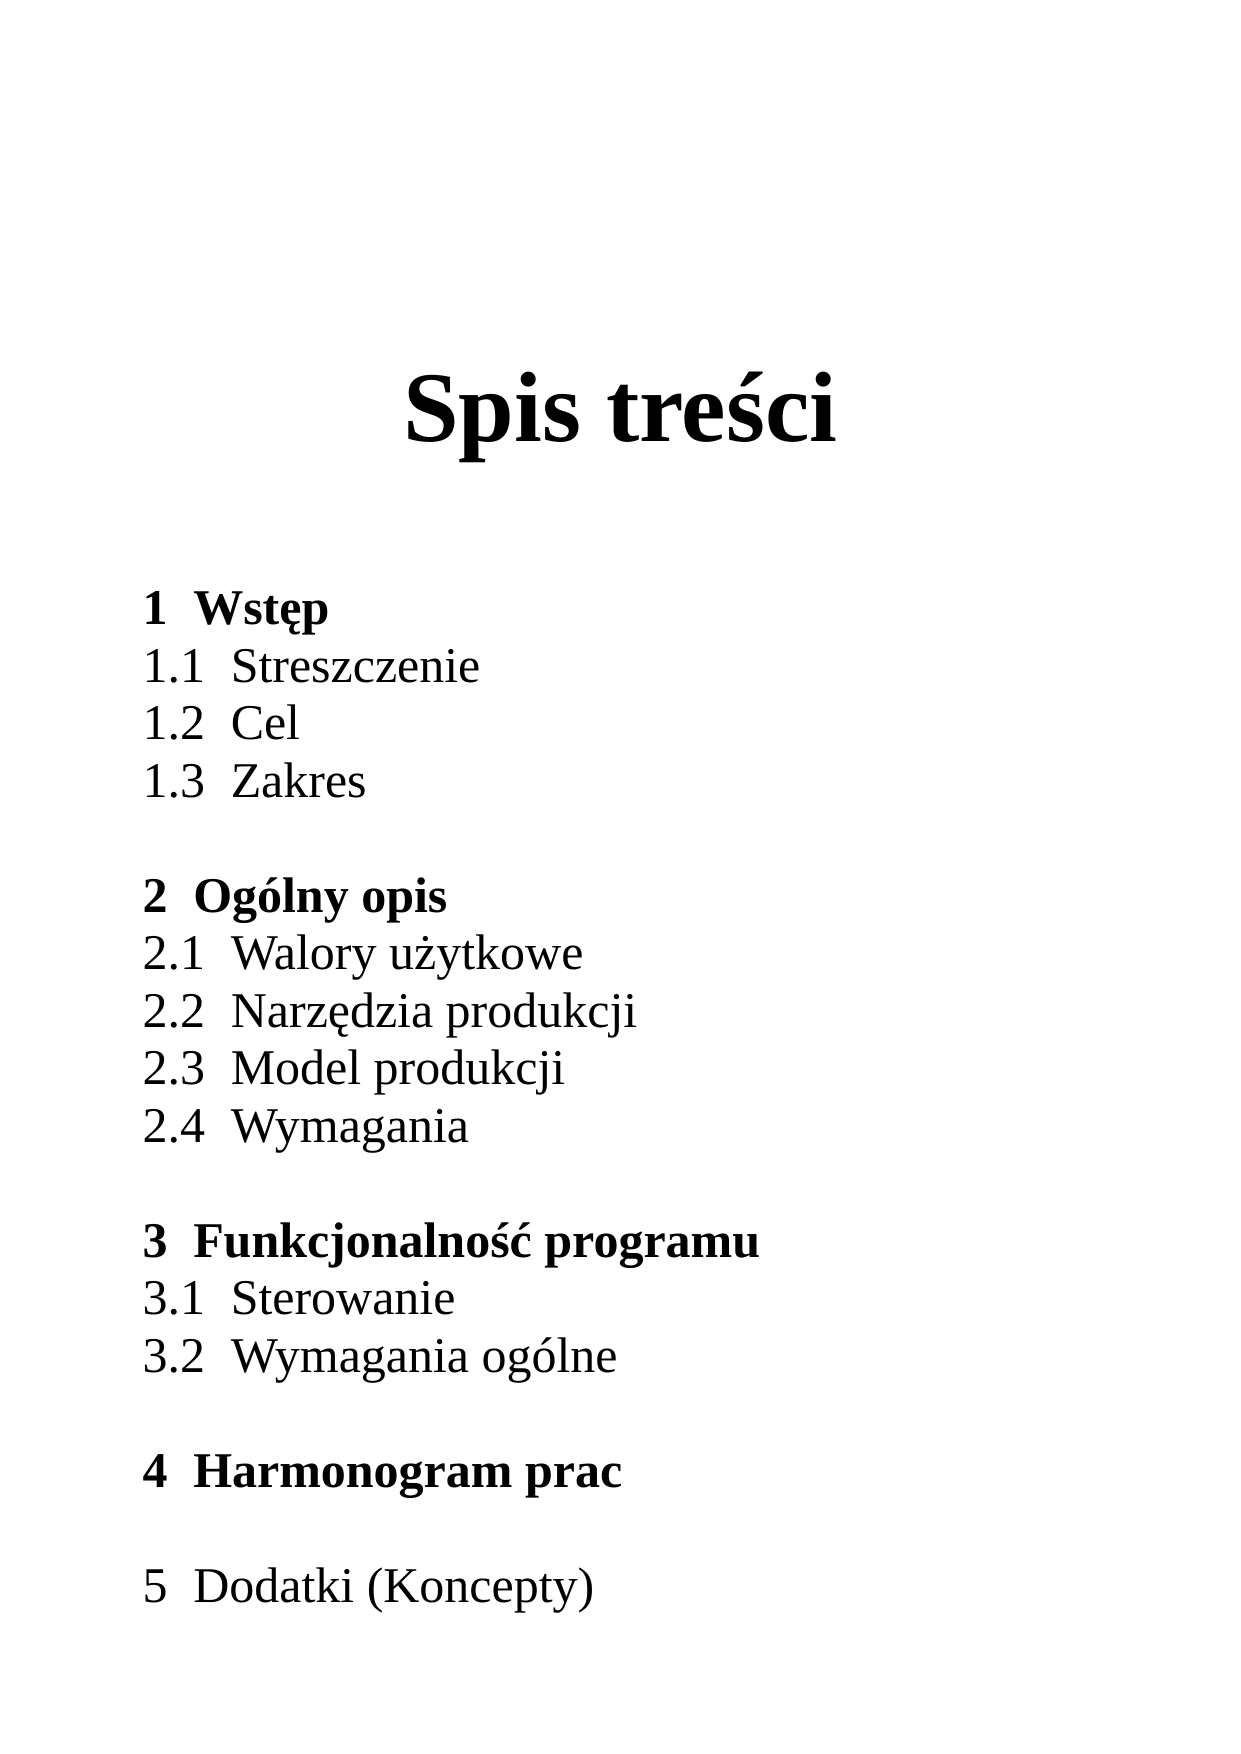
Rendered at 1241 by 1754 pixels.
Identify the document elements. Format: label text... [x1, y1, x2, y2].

list Walory użytkowe [124, 923, 1116, 981]
list Streszczenie [124, 636, 1116, 693]
list Dodatki (Koncepty) [124, 1556, 1116, 1613]
list Sterowanie [124, 1268, 1116, 1326]
list Ogólny opis [124, 866, 1116, 923]
list Wymagania ogólne [124, 1326, 1116, 1383]
list Wymagania [124, 1096, 1116, 1153]
list Spis treści [124, 348, 1116, 463]
list Model produkcji [124, 1038, 1116, 1096]
list Funkcjonalność programu [124, 1211, 1116, 1268]
list Narzędzia produkcji [124, 981, 1116, 1038]
list Wstęp [124, 578, 1116, 636]
list Harmonogram prac [124, 1441, 1116, 1498]
list Cel [124, 693, 1116, 751]
list Zakres [124, 751, 1116, 808]
